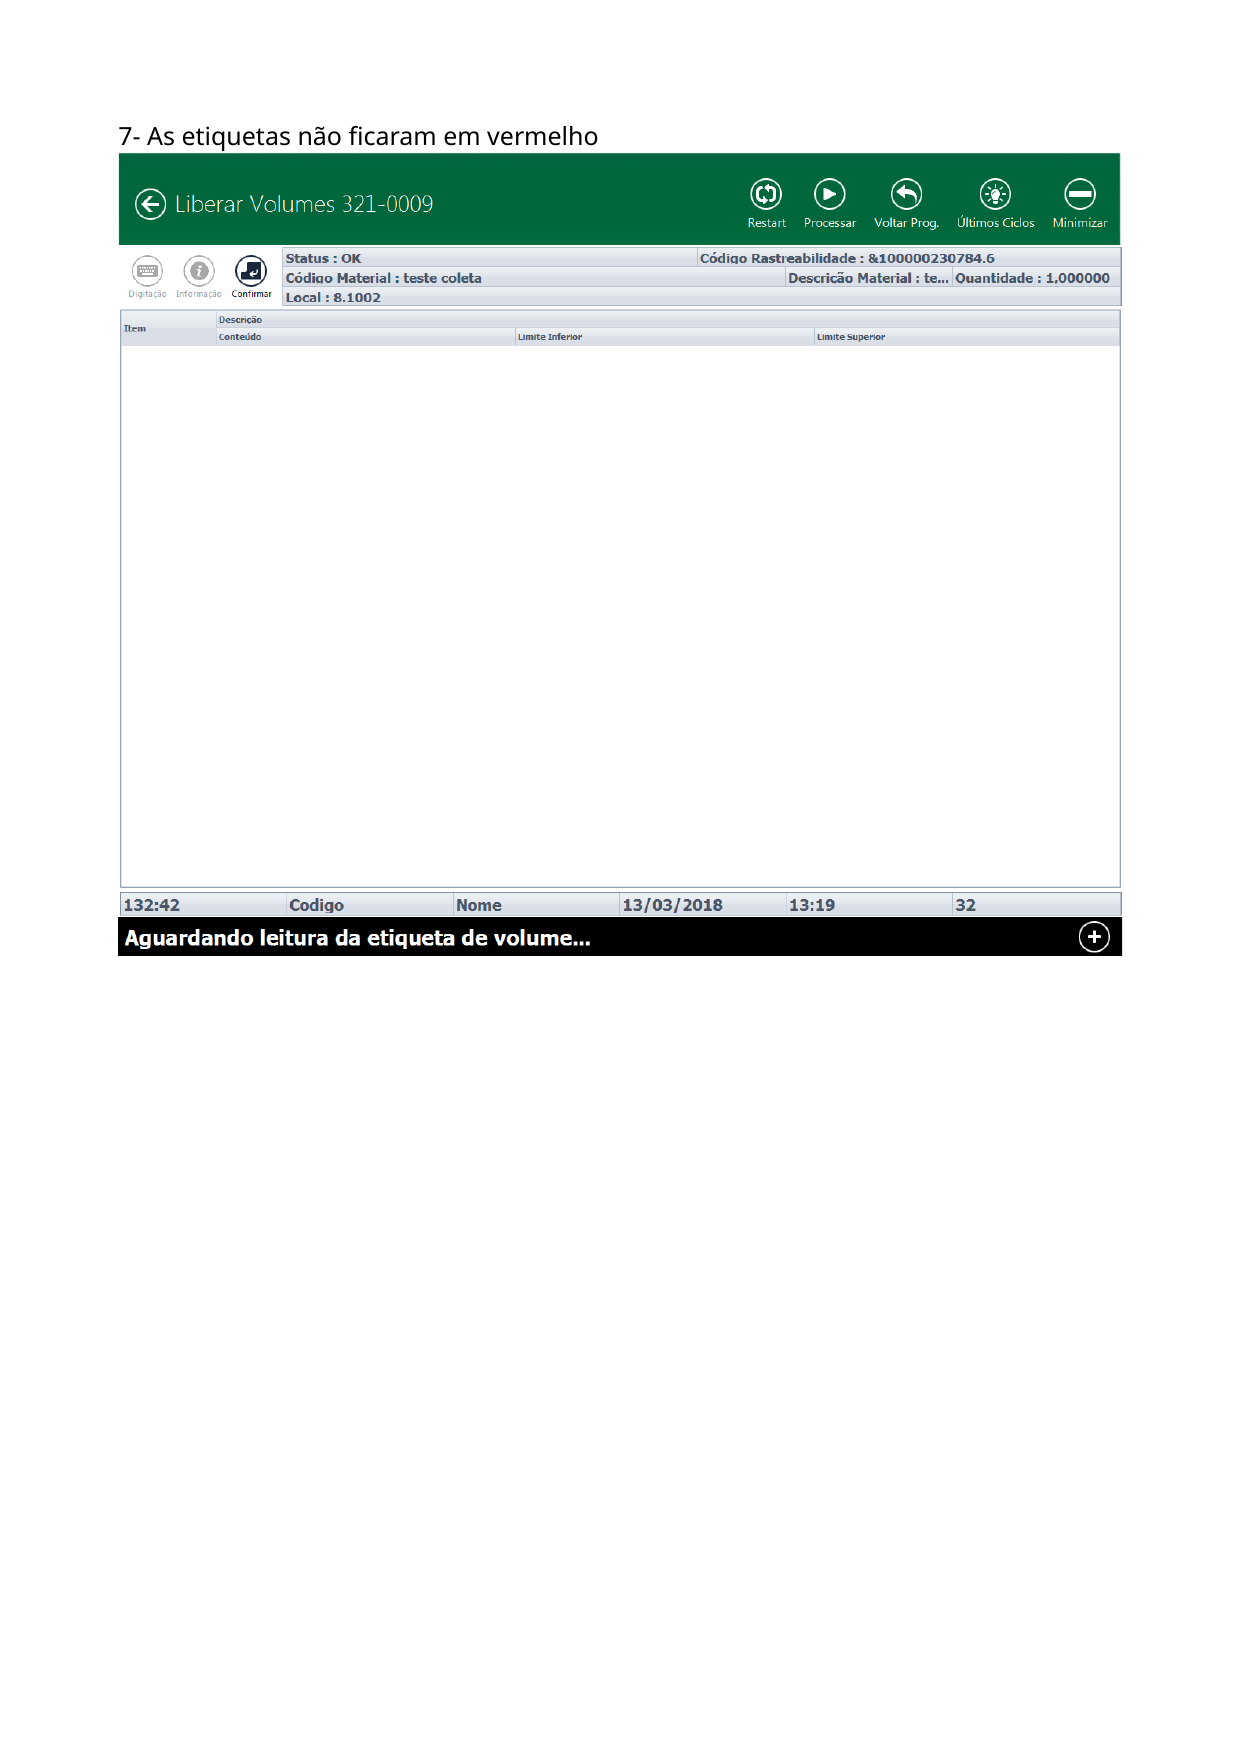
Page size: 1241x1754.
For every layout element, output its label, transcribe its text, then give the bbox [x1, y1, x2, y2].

text 7- As etiquetas não ficaram em vermelho [118, 118, 1122, 152]
picture [118, 152, 1123, 956]
